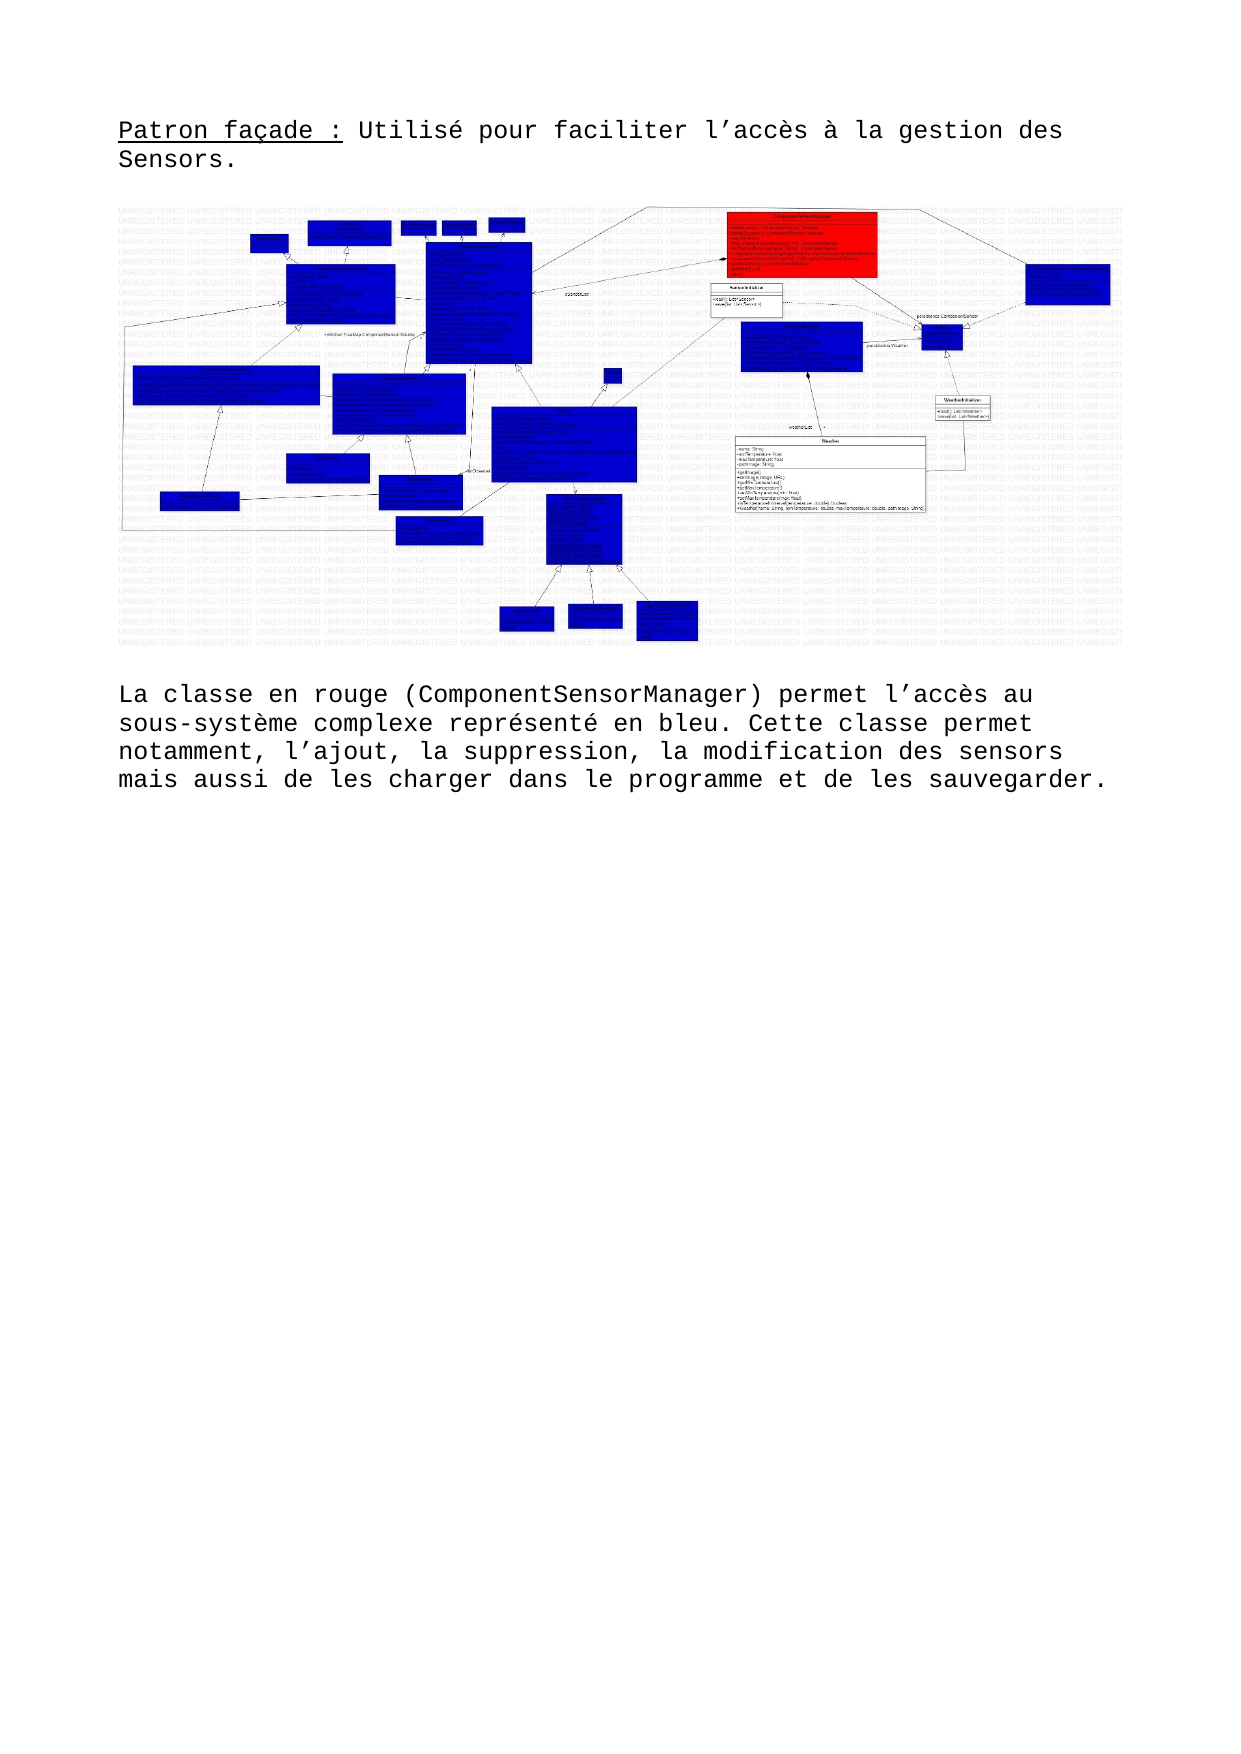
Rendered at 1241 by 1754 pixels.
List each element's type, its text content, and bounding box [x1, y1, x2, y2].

text Patron façade : Utilisé pour faciliter l’accès à la gestion des Sensors. [118, 118, 1122, 175]
text La classe en rouge (ComponentSensorManager) permet l’accès au sous-système complexe représenté en bleu. Cette classe permet notamment, l’ajout, la suppression, la modification des sensors mais aussi de les charger dans le programme et de les sauvegarder. [118, 682, 1122, 795]
